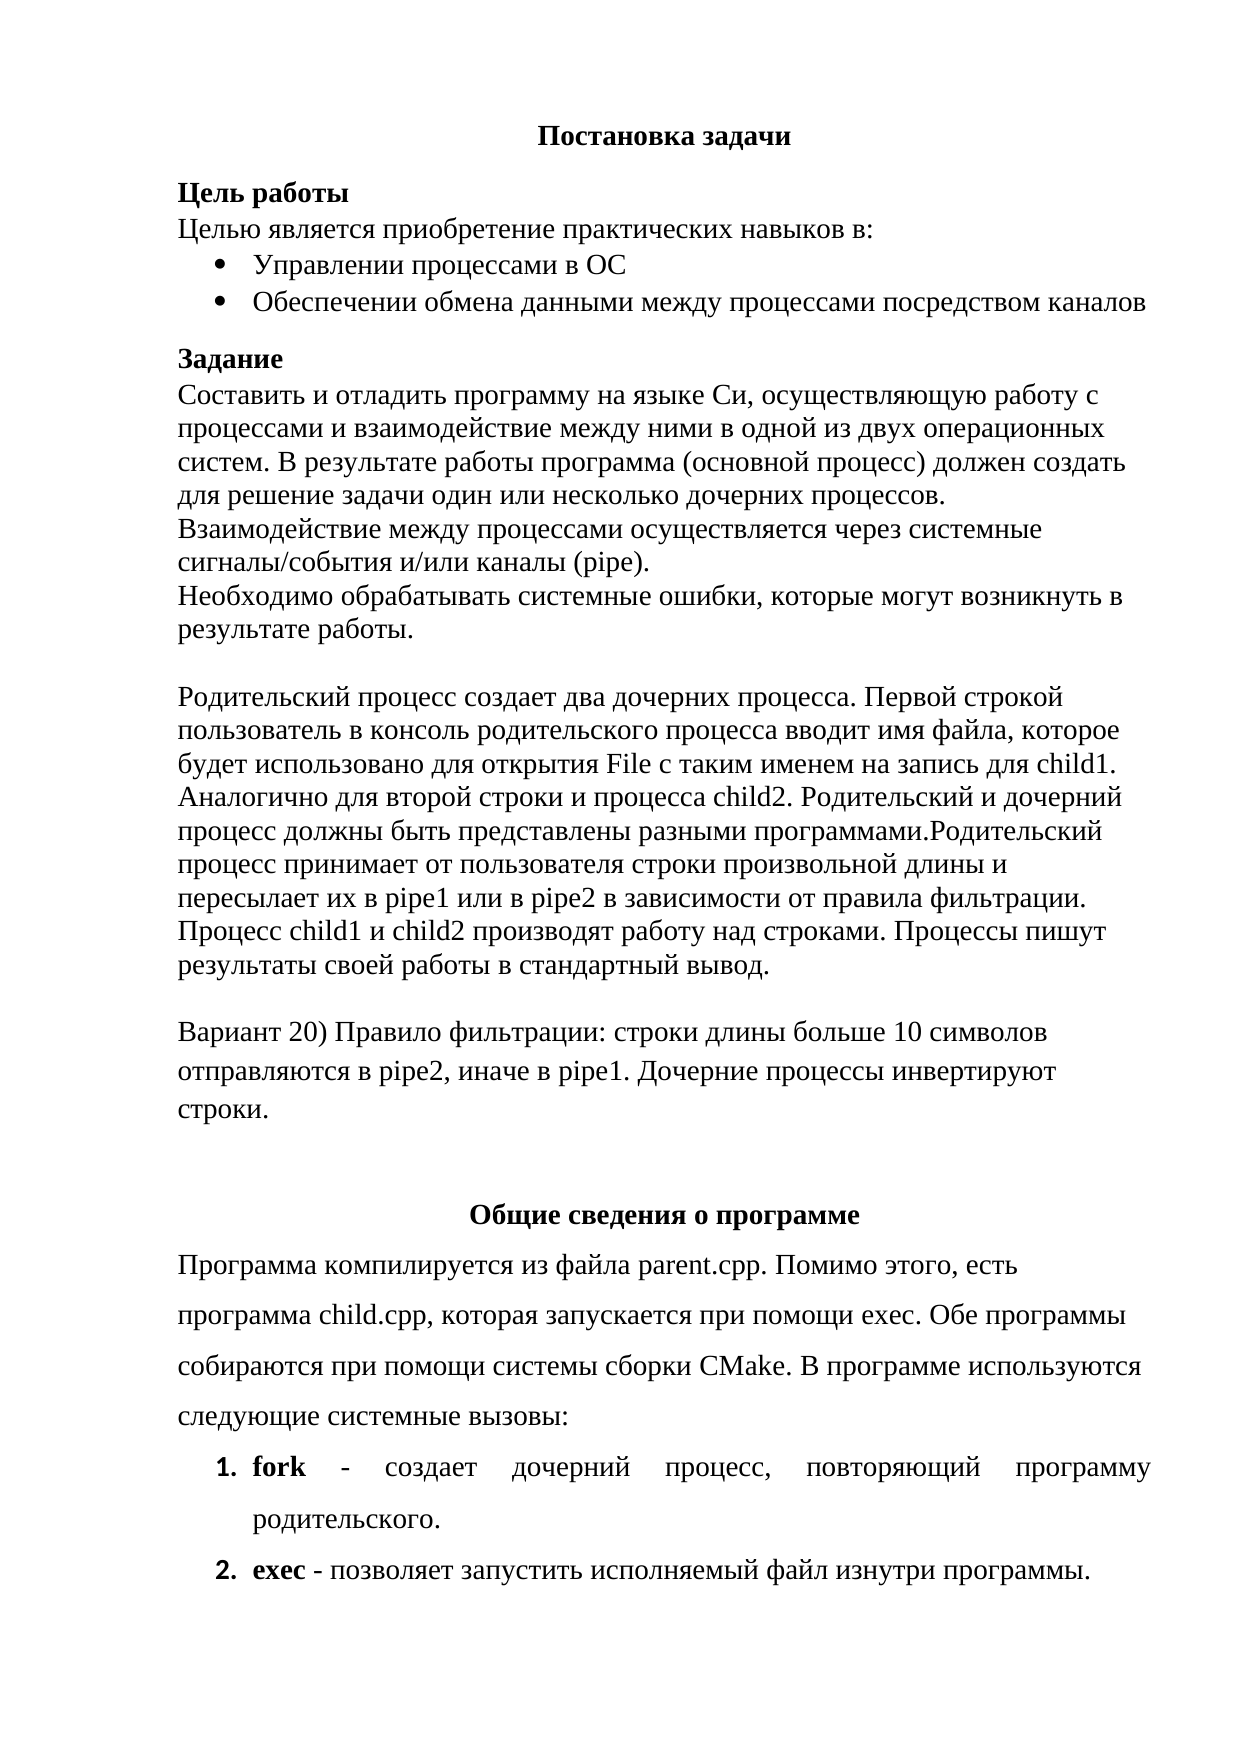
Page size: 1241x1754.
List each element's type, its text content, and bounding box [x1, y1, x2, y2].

list fork - создает дочерний процесс, повторяющий программу родительского. [215, 1448, 1152, 1534]
text Целью является приобретение практических навыков в: [177, 211, 1152, 245]
text Родительский процесс создает два дочерних процесса. Первой строкой пользователь в консоль родительского процесса вводит имя файла, которое будет использовано для открытия File с таким именем на запись для child1. Аналогично для второй строки и процесса child2. Родительский и дочерний процесс должны быть представлены разными программами.Родительский процесс принимает от пользователя строки произвольной длины и пересылает их в pipe1 или в pipe2 в зависимости от правила фильтрации. Процесс child1 и child2 производят работу над строками. Процессы пишут результаты своей работы в стандартный вывод. [177, 679, 1152, 981]
subtitle Задание [177, 341, 1152, 374]
list Управлении процессами в ОС [215, 247, 1152, 281]
text Постановка задачи [177, 118, 1152, 152]
text Программа компилируется из файла parent.cpp. Помимо этого, есть программа child.cpp, которая запускается при помощи exec. Обе программы собираются при помощи системы сборки CMake. В программе используются следующие системные вызовы: [177, 1247, 1152, 1432]
subtitle Цель работы [177, 175, 1152, 209]
text Составить и отладить программу на языке Си, осуществляющую работу с процессами и взаимодействие между ними в одной из двух операционных систем. В результате работы программа (основной процесс) должен создать для решение задачи один или несколько дочерних процессов. Взаимодействие между процессами осуществляется через системные сигналы/события и/или каналы (pipe). [177, 377, 1152, 578]
list Обеспечении обмена данными между процессами посредством каналов [215, 284, 1152, 317]
text Общие сведения о программе [177, 1197, 1152, 1230]
text Необходимо обрабатывать системные ошибки, которые могут возникнуть в результате работы. [177, 578, 1152, 645]
text Вариант 20) Правило фильтрации: строки длины больше 10 символов отправляются в pipe2, иначе в pipe1. Дочерние процессы инвертируют строки. [177, 1014, 1152, 1125]
list exec - позволяет запустить исполняемый файл изнутри программы. [215, 1551, 1152, 1587]
